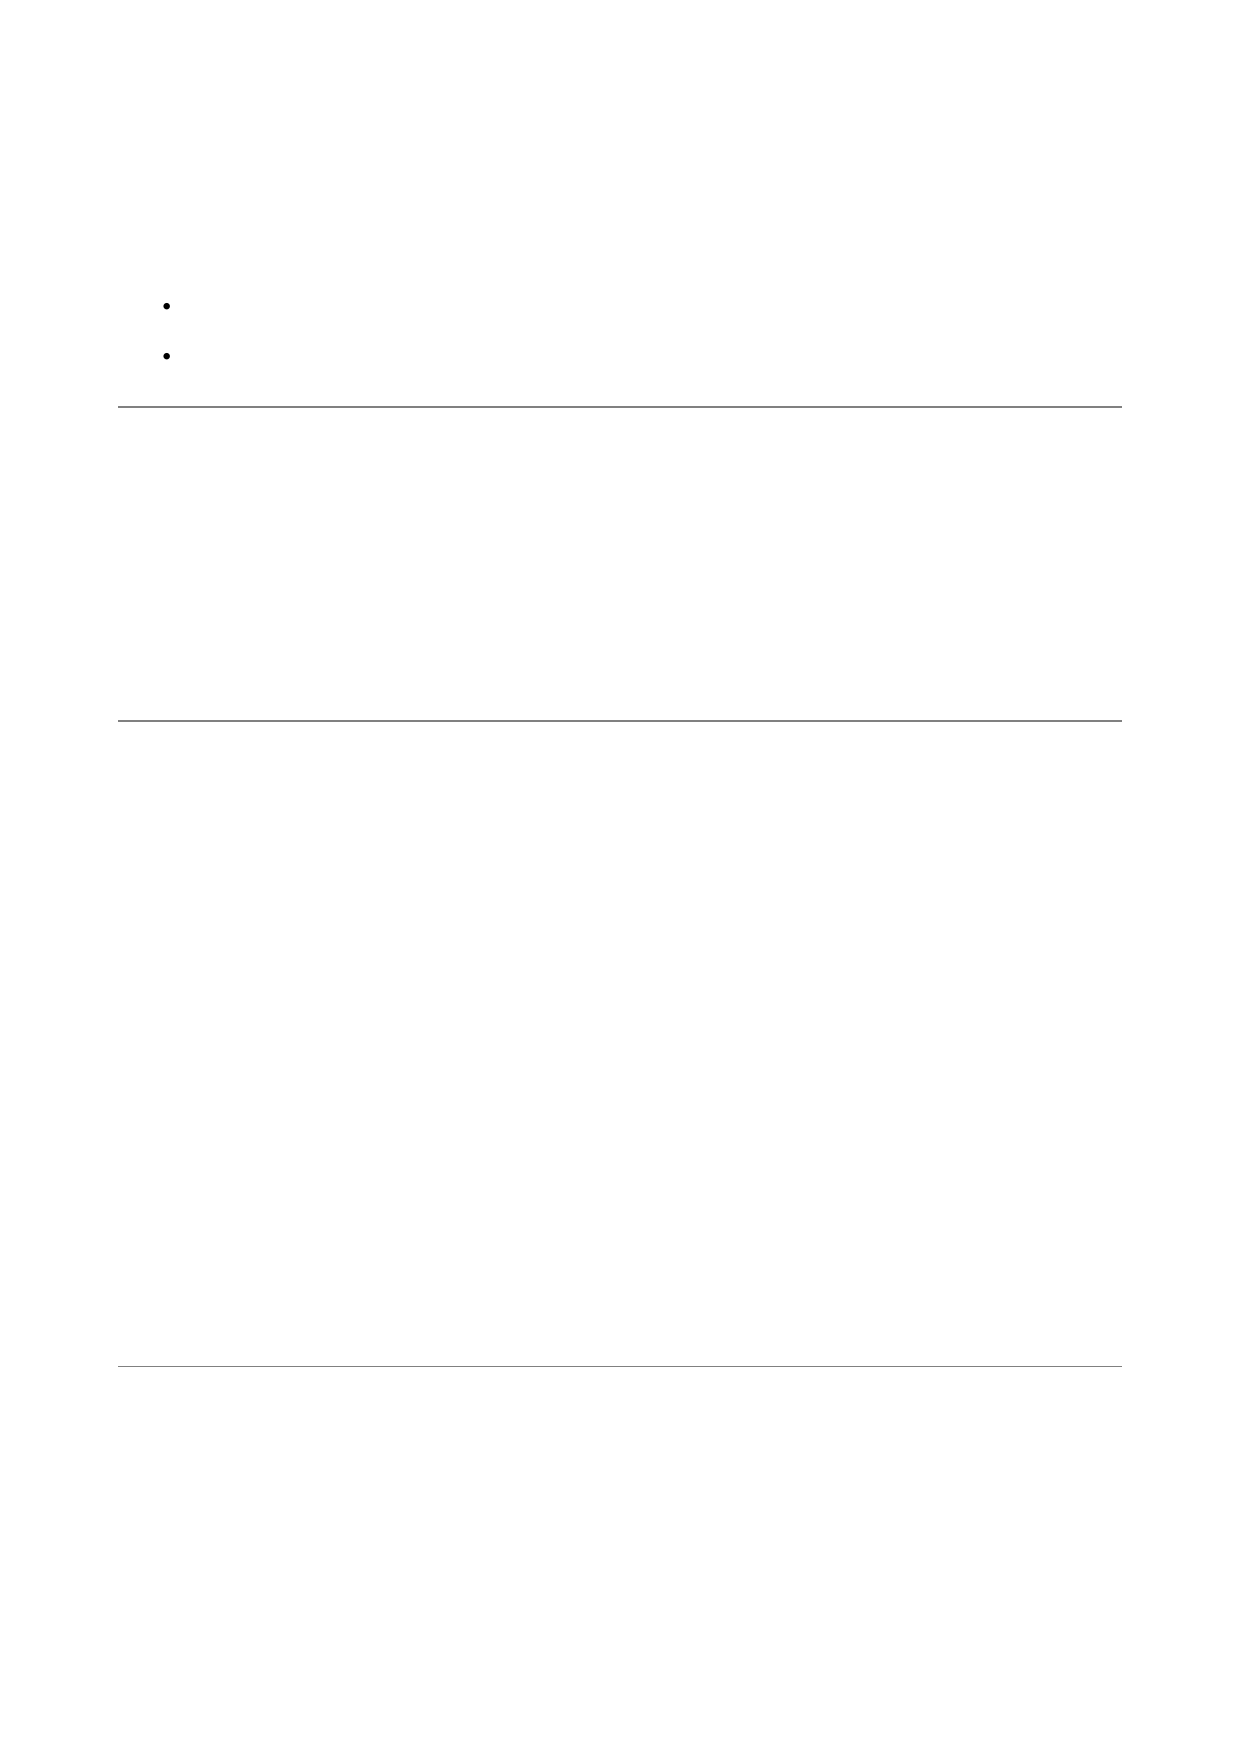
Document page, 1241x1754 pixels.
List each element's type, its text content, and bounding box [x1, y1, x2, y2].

table_cell value, writable, enumerable, configurable [325, 633, 903, 669]
subtitle 🔹 3. Отличие в дескрипторах [118, 457, 1122, 500]
text }, [118, 1062, 1122, 1086]
text enumerable: true, [118, 1157, 1122, 1180]
text user.fullName = "Айдар Беков"; [118, 1275, 1122, 1298]
text console.log(user.fullName); // "Марат Уалитханов" [118, 1251, 1122, 1275]
text Нельзя, чтобы в одном свойстве одновременно были value/writable и get/set. [118, 1472, 1122, 1536]
text [this.firstName, this.lastName] = value.split(" "); [118, 1109, 1122, 1133]
list при записи → вызывается set [162, 342, 1122, 373]
text get() { [118, 1015, 1122, 1038]
text 🔹 Здесь fullName — это accessor property: [118, 242, 1122, 273]
text configurable: true [118, 1180, 1122, 1204]
text ❌ Ошибка: [118, 1555, 1122, 1584]
subtitle 🔹 4. Пример через Object.defineProperty для аксессора [118, 771, 1122, 860]
text Object.defineProperty(user, "fullName", { [118, 991, 1122, 1015]
text }; [118, 944, 1122, 967]
text user.fullName = "Айдар Беков"; [118, 142, 1122, 165]
text let user = { [118, 873, 1122, 897]
text console.log(user.firstName); // "Айдар" [118, 165, 1122, 189]
list при чтении → срабатывает get [162, 292, 1122, 323]
text firstName: "Марат", [118, 897, 1122, 920]
table_header Тип свойства [118, 598, 325, 633]
table_cell get, set, enumerable, configurable [325, 669, 903, 706]
text }); [118, 1204, 1122, 1228]
text lastName: "Уалитханов" [118, 920, 1122, 944]
text console.log(user.firstName); // "Айдар" [118, 1298, 1122, 1322]
table_cell Data property [118, 633, 325, 669]
text console.log(user.lastName); // "Беков" [118, 189, 1122, 213]
table_header Атрибуты [325, 598, 903, 633]
text }, [118, 1133, 1122, 1157]
subtitle 🔹 5. Важно — нельзя смешивать оба типа [118, 1417, 1122, 1460]
table_cell Accessor property [118, 669, 325, 706]
text Object.defineProperty(user, "test", { [118, 1603, 1122, 1627]
text set(value) { [118, 1086, 1122, 1109]
text return this.firstName + " " + this.lastName; [118, 1038, 1122, 1062]
text У data property → value и writable У accessor property → get и set [118, 513, 1122, 579]
